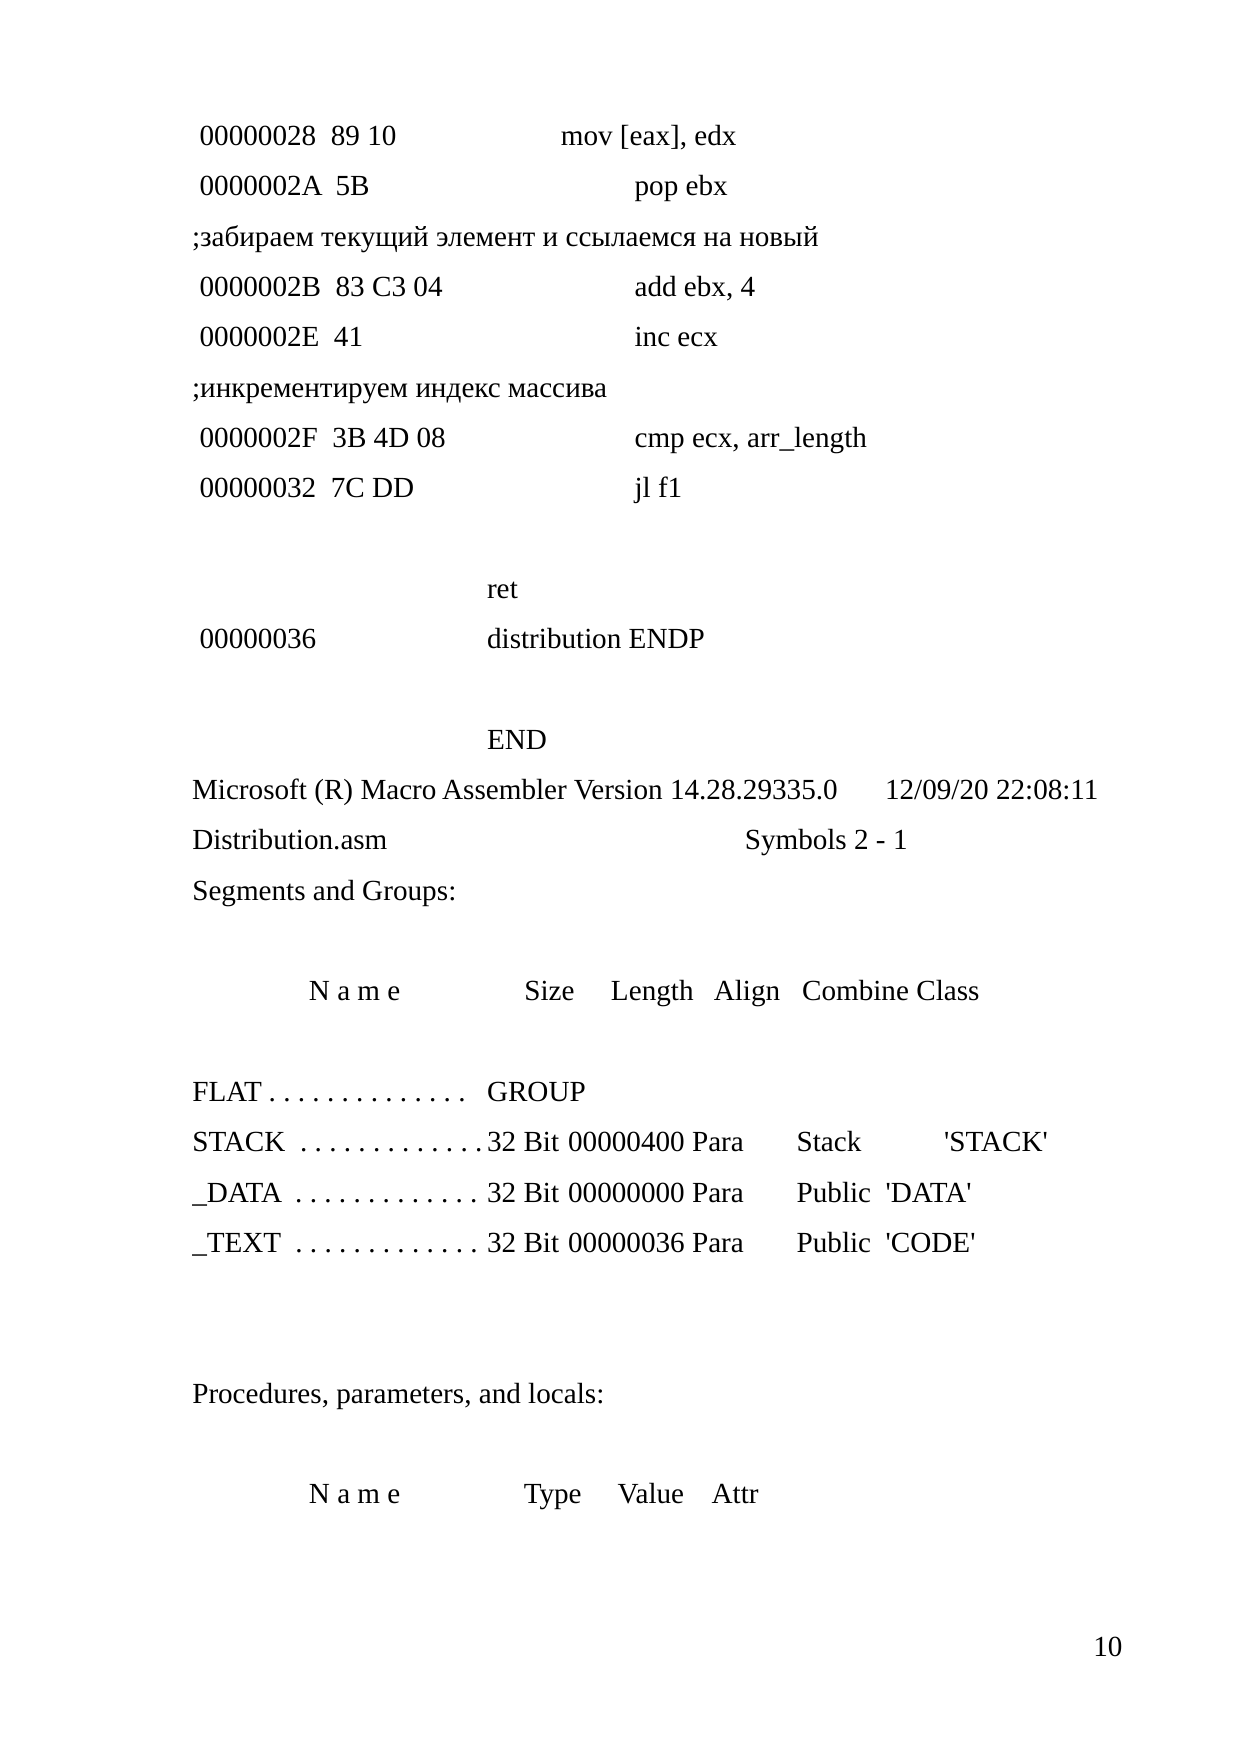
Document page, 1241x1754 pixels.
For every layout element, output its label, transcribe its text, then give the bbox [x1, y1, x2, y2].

text 0000002A 5B pop ebx ;забираем текущий элемент и ссылаемся на новый [118, 168, 1122, 252]
text 00000036 distribution ENDP [118, 621, 1122, 655]
text 0000002F 3B 4D 08 cmp ecx, arr_length [118, 420, 1122, 453]
text ret [118, 571, 1122, 604]
text END [118, 722, 1122, 755]
text 0000002B 83 C3 04 add ebx, 4 [118, 269, 1122, 303]
text Segments and Groups: [118, 873, 1122, 906]
text N a m e Type Value Attr [118, 1477, 1122, 1510]
text 0000002E 41 inc ecx ;инкрементируем индекс массива [118, 319, 1122, 403]
text _TEXT . . . . . . . . . . . . . 32 Bit 00000036 Para Public 'CODE' [118, 1225, 1122, 1258]
text _DATA . . . . . . . . . . . . . 32 Bit 00000000 Para Public 'DATA' [118, 1175, 1122, 1208]
text Distribution.asm Symbols 2 - 1 [118, 822, 1122, 856]
text FLAT . . . . . . . . . . . . . . GROUP [118, 1074, 1122, 1108]
text STACK . . . . . . . . . . . . . 32 Bit 00000400 Para Stack 'STACK' [118, 1124, 1122, 1158]
text 00000028 89 10 mov [eax], edx [118, 118, 1122, 152]
text 00000032 7C DD jl f1 [118, 470, 1122, 504]
text N a m e Size Length Align Combine Class [118, 973, 1122, 1007]
text Procedures, parameters, and locals: [118, 1376, 1122, 1409]
text Microsoft (R) Macro Assembler Version 14.28.29335.0 12/09/20 22:08:11 [118, 772, 1122, 806]
